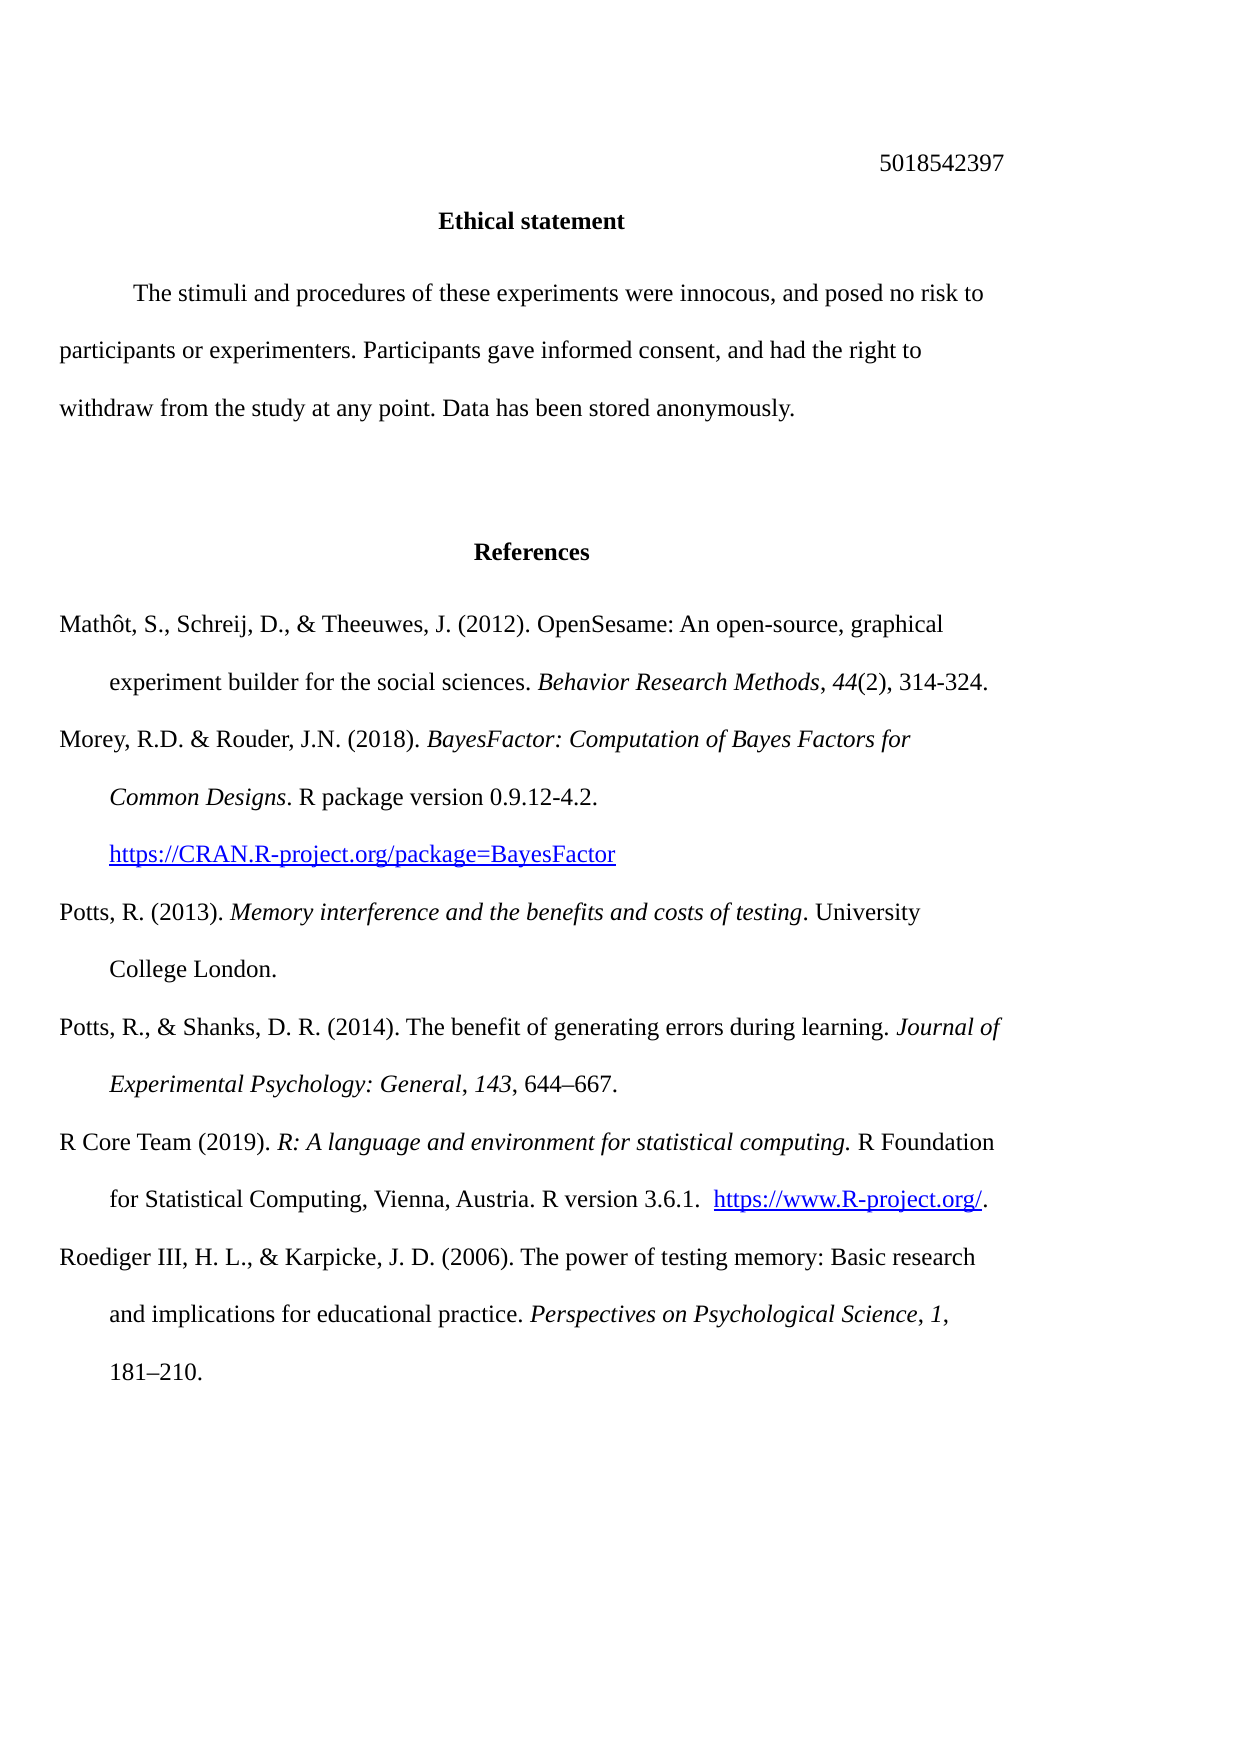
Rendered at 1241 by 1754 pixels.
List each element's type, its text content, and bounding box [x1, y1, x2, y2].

text Morey, R.D. & Rouder, J.N. (2018). BayesFactor: Computation of Bayes Factors for Common Designs. R package version 0.9.12-4.2. https://CRAN.R-project.org/package=BayesFactor [59, 724, 1004, 868]
text Roediger III, H. L., & Karpicke, J. D. (2006). The power of testing memory: Basic research and implications for educational practice. Perspectives on Psychological Science, 1, 181–210. [59, 1242, 1004, 1385]
text The stimuli and procedures of these experiments were innocous, and posed no risk to participants or experimenters. Participants gave informed consent, and had the right to withdraw from the study at any point. Data has been stored anonymously. [59, 278, 1004, 422]
text Potts, R., & Shanks, D. R. (2014). The benefit of generating errors during learning. Journal of Experimental Psychology: General, 143, 644–667. [59, 1012, 1004, 1098]
text References [59, 537, 1004, 566]
text Potts, R. (2013). Memory interference and the benefits and costs of testing. University College London. [59, 897, 1004, 983]
text Ethical statement [59, 206, 1004, 234]
text Mathôt, S., Schreij, D., & Theeuwes, J. (2012). OpenSesame: An open-source, graphical experiment builder for the social sciences. Behavior Research Methods, 44(2), 314-324. [59, 609, 1004, 695]
text R Core Team (2019). R: A language and environment for statistical computing. R Foundation for Statistical Computing, Vienna, Austria. R version 3.6.1. https://www.R-project.org/. [59, 1127, 1004, 1213]
